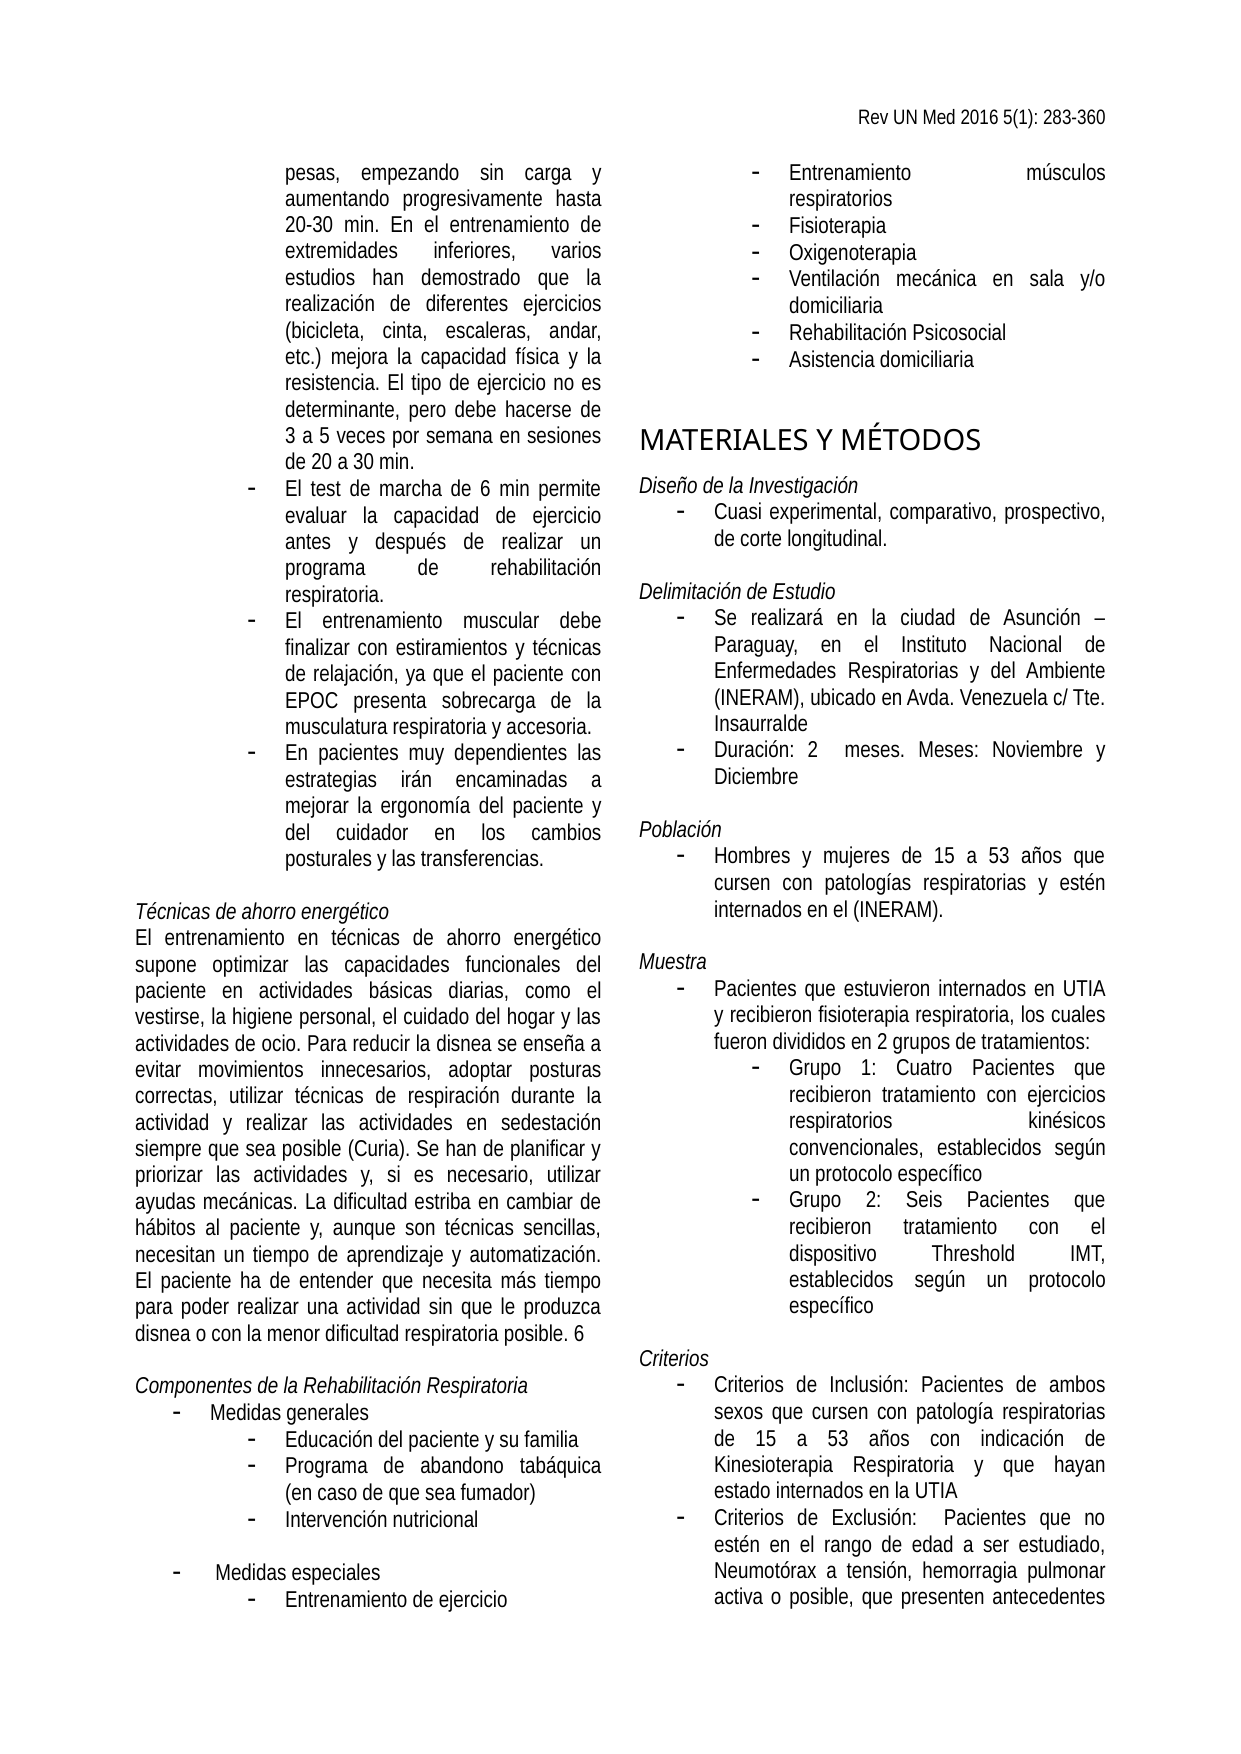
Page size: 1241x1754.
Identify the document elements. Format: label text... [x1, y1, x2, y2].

text Población [639, 816, 1106, 842]
text Delimitación de Estudio [639, 578, 1106, 604]
list Hombres y mujeres de 15 a 53 años que cursen con patologías respiratorias y estén internados en el (INERAM). [676, 842, 1106, 922]
list Asistencia domiciliaria [751, 346, 1106, 372]
list En pacientes muy dependientes las estrategias irán encaminadas a mejorar la ergonomía del paciente y del cuidador en los cambios posturales y las transferencias. [247, 739, 601, 872]
subtitle MATERIALES Y MÉTODOS [639, 419, 1106, 459]
list Duración: 2 meses. Meses: Noviembre y Diciembre [676, 736, 1106, 789]
list Grupo 1: Cuatro Pacientes que recibieron tratamiento con ejercicios respiratorios kinésicos convencionales, establecidos según un protocolo específico [751, 1054, 1106, 1186]
list Medidas generales [172, 1399, 601, 1426]
list El entrenamiento muscular debe finalizar con estiramientos y técnicas de relajación, ya que el paciente con EPOC presenta sobrecarga de la musculatura respiratoria y accesoria. [247, 607, 601, 739]
list Intervención nutricional [247, 1506, 601, 1532]
text El entrenamiento en técnicas de ahorro energético supone optimizar las capacidades funcionales del paciente en actividades básicas diarias, como el vestirse, la higiene personal, el cuidado del hogar y las actividades de ocio. Para reducir la disnea se enseña a evitar movimientos innecesarios, adoptar posturas correctas, utilizar técnicas de respiración durante la actividad y realizar las actividades en sedestación siempre que sea posible (Curia). Se han de planificar y priorizar las actividades y, si es necesario, utilizar ayudas mecánicas. La dificultad estriba en cambiar de hábitos al paciente y, aunque son técnicas sencillas, necesitan un tiempo de aprendizaje y automatización. El paciente ha de entender que necesita más tiempo para poder realizar una actividad sin que le produzca disnea o con la menor dificultad respiratoria posible. 6 [135, 924, 601, 1346]
text Diseño de la Investigación [639, 472, 1106, 498]
list Criterios de Inclusión: Pacientes de ambos sexos que cursen con patología respiratorias de 15 a 53 años con indicación de Kinesioterapia Respiratoria y que hayan estado internados en la UTIA [676, 1371, 1106, 1504]
text Criterios [639, 1345, 1106, 1371]
list Programa de abandono tabáquica (en caso de que sea fumador) [247, 1452, 601, 1506]
text Componentes de la Rehabilitación Respiratoria [135, 1372, 601, 1399]
list Medidas especiales [172, 1559, 601, 1586]
list Rehabilitación Psicosocial [751, 319, 1106, 346]
list Fisioterapia [751, 212, 1106, 238]
list Criterios de Exclusión: Pacientes que no estén en el rango de edad a ser estudiado, Neumotórax a tensión, hemorragia pulmonar activa o posible, que presenten antecedentes [676, 1504, 1106, 1610]
text Técnicas de ahorro energético [135, 898, 601, 924]
list Entrenamiento músculos respiratorios [751, 158, 1106, 212]
list El test de marcha de 6 min permite evaluar la capacidad de ejercicio antes y después de realizar un programa de rehabilitación respiratoria. [247, 475, 601, 607]
list Educación del paciente y su familia [247, 1426, 601, 1452]
text Muestra [639, 948, 1106, 974]
list Cuasi experimental, comparativo, prospectivo, de corte longitudinal. [676, 498, 1106, 551]
list Se realizará en la ciudad de Asunción –Paraguay, en el Instituto Nacional de Enfermedades Respiratorias y del Ambiente (INERAM), ubicado en Avda. Venezuela c/ Tte. Insaurralde [676, 604, 1106, 736]
list Ventilación mecánica en sala y/o domiciliaria [751, 265, 1106, 319]
list Entrenamiento de ejercicio [247, 1586, 601, 1613]
list Grupo 2: Seis Pacientes que recibieron tratamiento con el dispositivo Threshold IMT, establecidos según un protocolo específico [751, 1186, 1106, 1319]
list pesas, empezando sin carga y aumentando progresivamente hasta 20-30 min. En el entrenamiento de extremidades inferiores, varios estudios han demostrado que la realización de diferentes ejercicios (bicicleta, cinta, escaleras, andar, etc.) mejora la capacidad física y la resistencia. El tipo de ejercicio no es determinante, pero debe hacerse de 3 a 5 veces por semana en sesiones de 20 a 30 min. [247, 158, 601, 475]
list Pacientes que estuvieron internados en UTIA y recibieron fisioterapia respiratoria, los cuales fueron divididos en 2 grupos de tratamientos: [676, 974, 1106, 1054]
list Oxigenoterapia [751, 238, 1106, 265]
